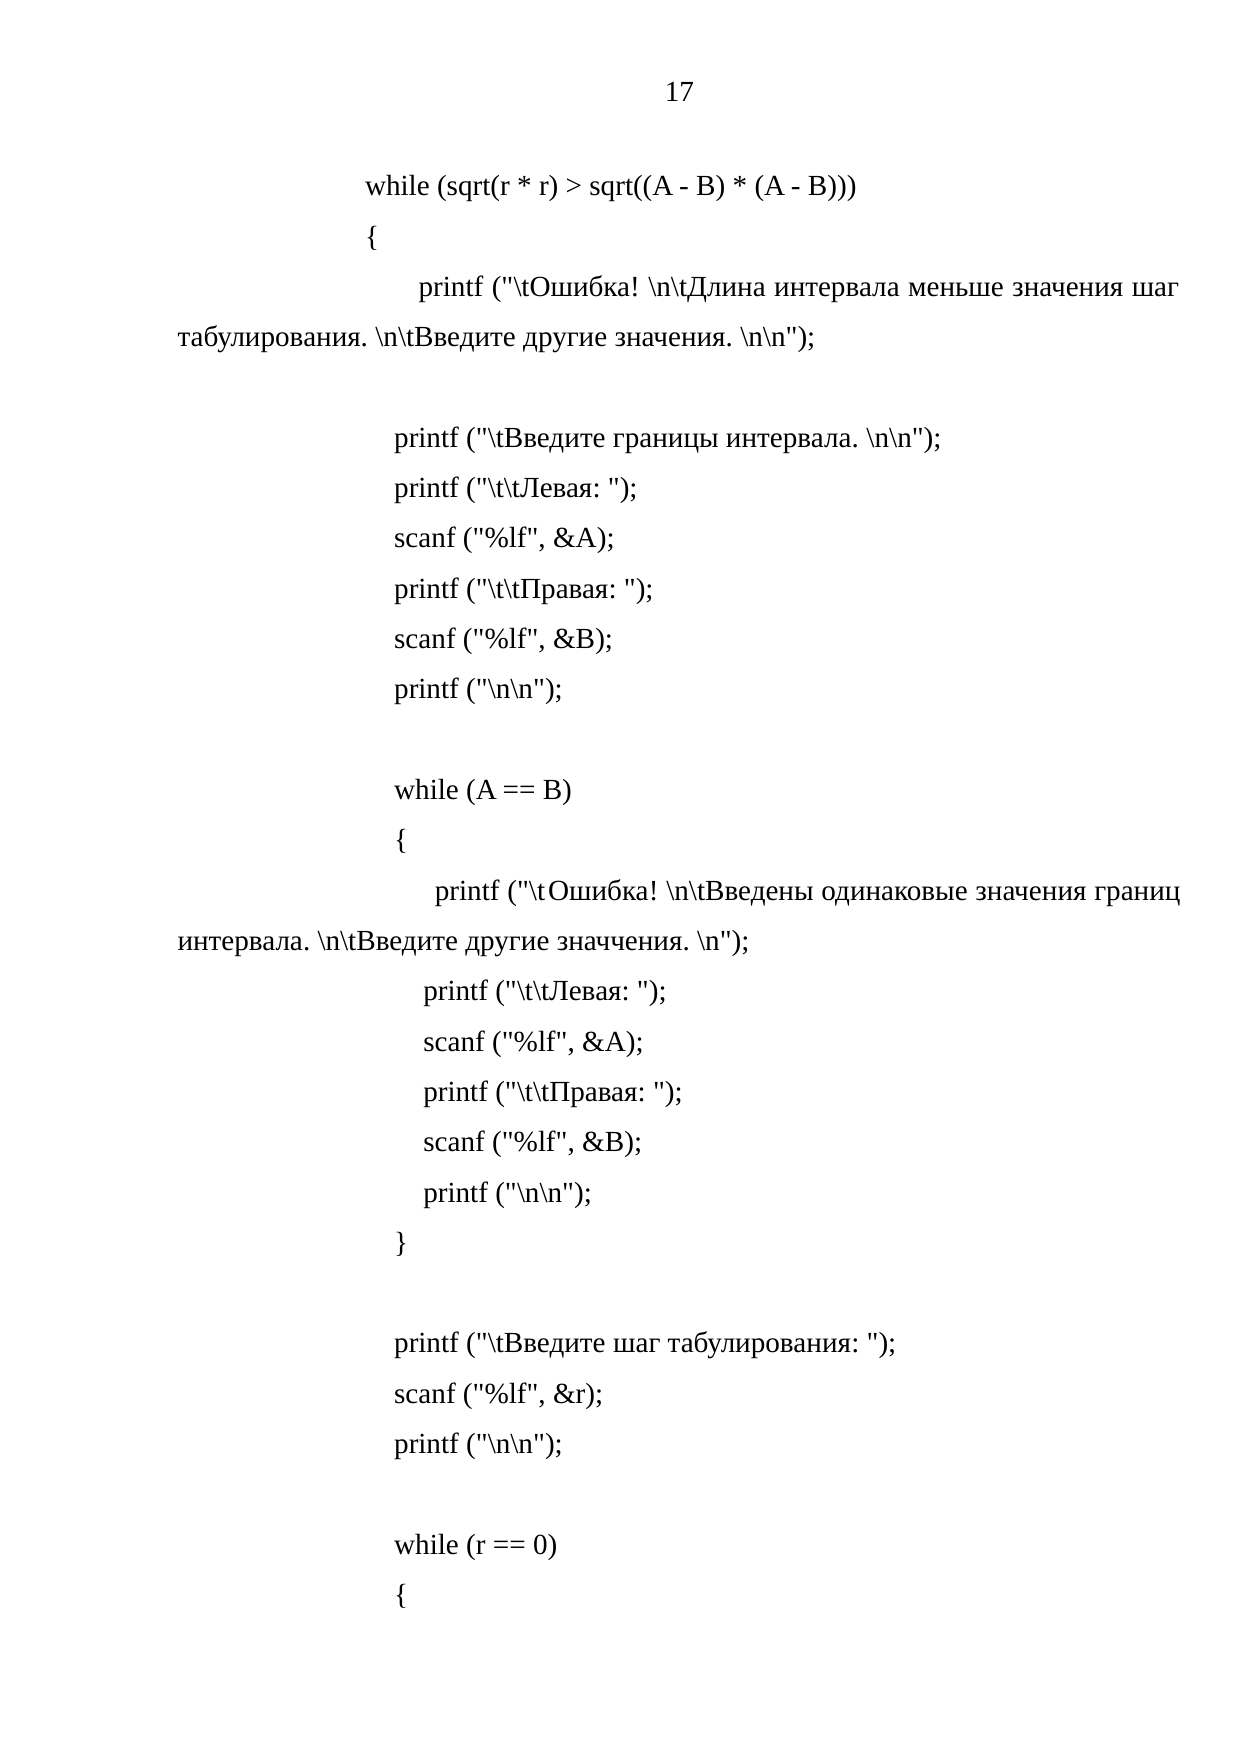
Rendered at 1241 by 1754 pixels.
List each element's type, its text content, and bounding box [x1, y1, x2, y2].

text while (r == 0) [177, 1527, 1181, 1560]
text { [177, 219, 1181, 252]
text printf ("\tОшибка! \n\tВведены одинаковые значения границ интервала. \n\tВведите другие значчения. \n"); [177, 873, 1181, 957]
text scanf ("%lf", &A); [177, 521, 1181, 554]
text { [177, 822, 1181, 856]
text scanf ("%lf", &B); [177, 621, 1181, 655]
text while (A == B) [177, 772, 1181, 806]
text while (sqrt(r * r) > sqrt((A - B) * (A - B))) [177, 168, 1181, 202]
text printf ("\tОшибка! \n\tДлина интервала меньше значения шаг табулирования. \n\tВведите другие значения. \n\n"); [177, 269, 1181, 353]
text printf ("\tВведите шаг табулирования: "); [177, 1326, 1181, 1359]
text printf ("\t\tЛевая: "); [177, 470, 1181, 504]
text printf ("\t\tЛевая: "); [177, 973, 1181, 1007]
text scanf ("%lf", &B); [177, 1124, 1181, 1158]
text printf ("\n\n"); [177, 672, 1181, 705]
text { [177, 1577, 1181, 1611]
text } [177, 1225, 1181, 1258]
text printf ("\tВведите границы интервала. \n\n"); [177, 420, 1181, 453]
text scanf ("%lf", &r); [177, 1376, 1181, 1409]
text printf ("\n\n"); [177, 1175, 1181, 1208]
text printf ("\t\tПравая: "); [177, 1074, 1181, 1108]
text scanf ("%lf", &A); [177, 1024, 1181, 1057]
text printf ("\n\n"); [177, 1426, 1181, 1460]
text printf ("\t\tПравая: "); [177, 571, 1181, 604]
